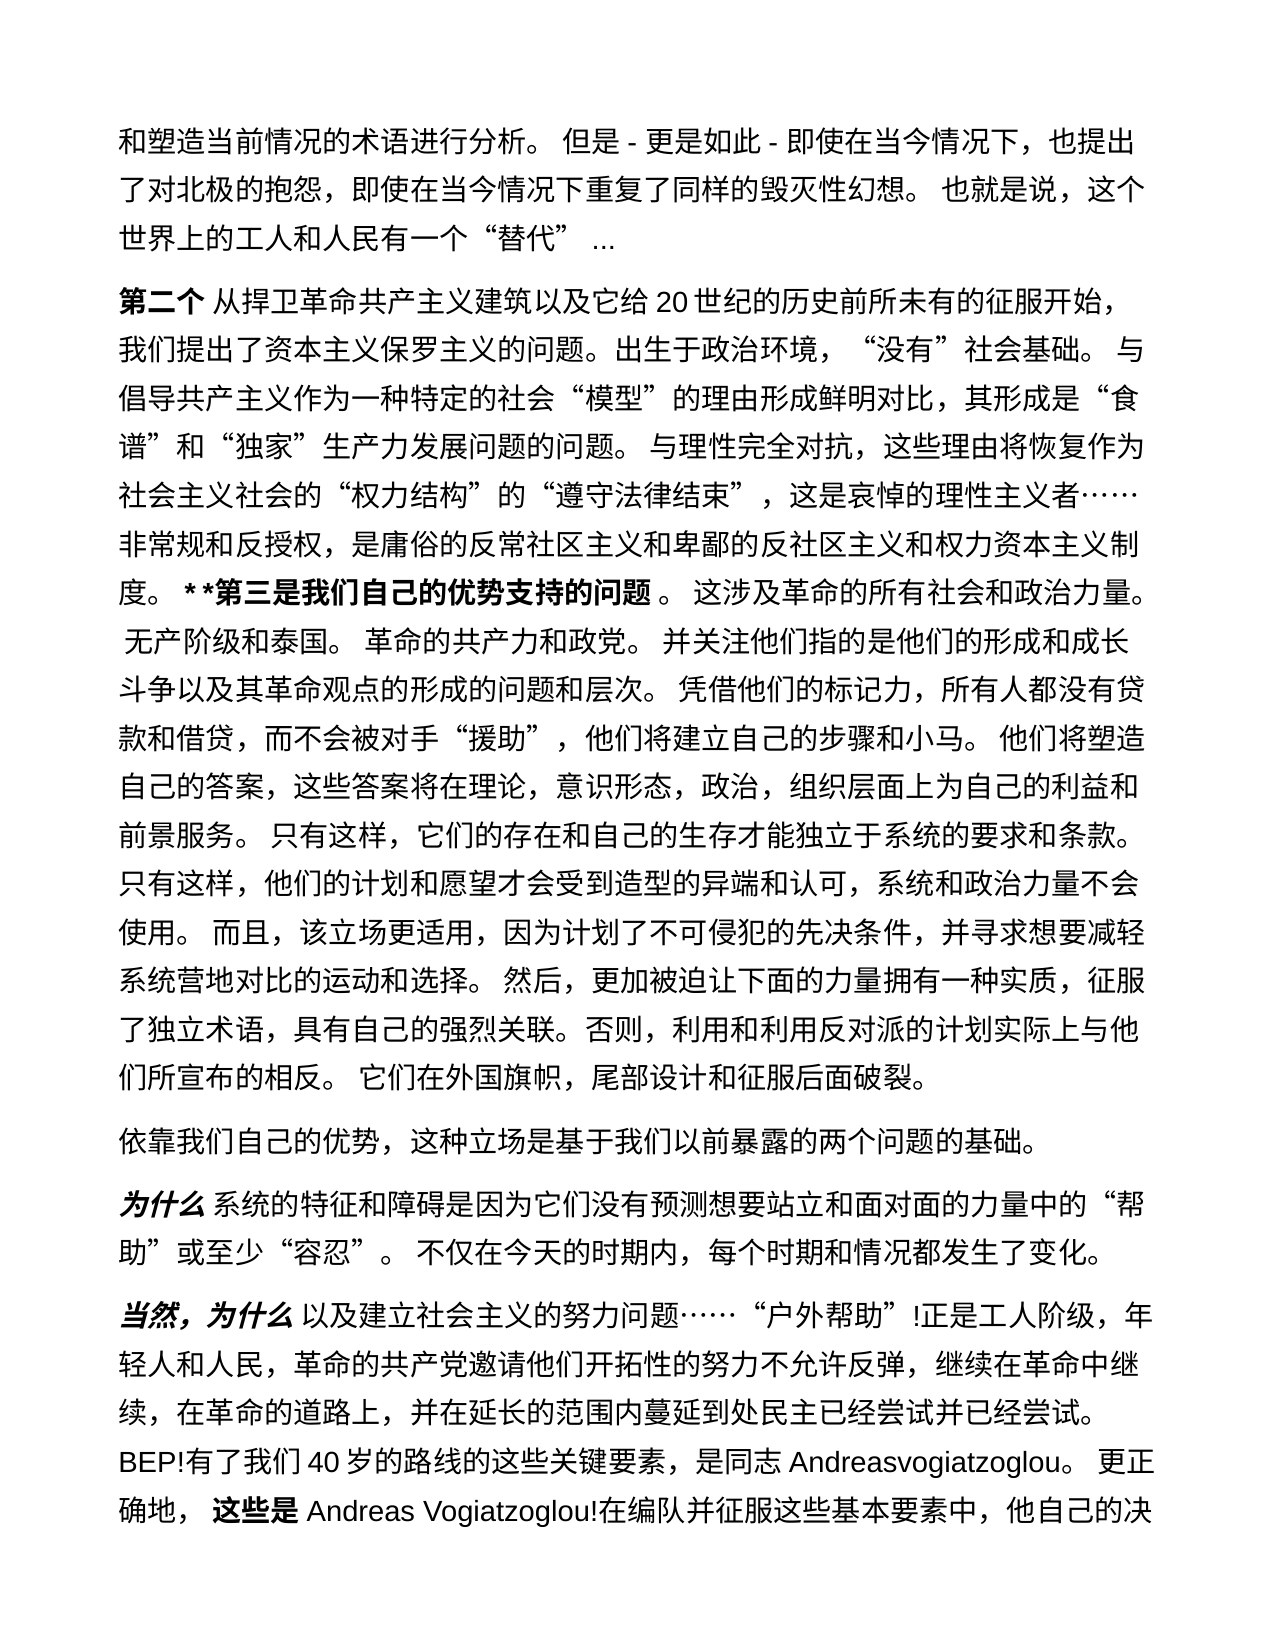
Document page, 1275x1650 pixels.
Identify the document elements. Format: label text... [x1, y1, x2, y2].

text 依靠我们自己的优势，这种立场是基于我们以前暴露的两个问题的基础。 [118, 1118, 1157, 1160]
text 第二个 从捍卫革命共产主义建筑以及它给20世纪的历史前所未有的征服开始，我们提出了资本主义保罗主义的问题。出生于政治环境，“没有”社会基础。 与倡导共产主义作为一种特定的社会“模型”的理由形成鲜明对比，其形成是“食谱”和“独家”生产力发展问题的问题。 与理性完全对抗，这些理由将恢复作为社会主义社会的“权力结构”的“遵守法律结束”，这是哀悼的理性主义者……非常规和反授权，是庸俗的反常社区主义和卑鄙的反社区主义和权力资本主义制度。 * *第三是我们自己的优势支持的问题 。 这涉及革命的所有社会和政治力量。 无产阶级和泰国。 革命的共产力和政党。 并关注他们指的是他们的形成和成长斗争以及其革命观点的形成的问题和层次。 凭借他们的标记力，所有人都没有贷款和借贷，而不会被对手“援助”，他们将建立自己的步骤和小马。 他们将塑造自己的答案，这些答案将在理论，意识形态，政治，组织层面上为自己的利益和前景服务。 只有这样，它们的存在和自己的生存才能独立于系统的要求和条款。 只有这样，他们的计划和愿望才会受到造型的异端和认可，系统和政治力量不会使用。 而且，该立场更适用，因为计划了不可侵犯的先决条件，并寻求想要减轻系统营地对比的运动和选择。 然后，更加被迫让下面的力量拥有一种实质，征服了独立术语，具有自己的强烈关联。否则，利用和利用反对派的计划实际上与他们所宣布的相反。 它们在外国旗帜，尾部设计和征服后面破裂。 [118, 278, 1157, 1097]
text 为什么 系统的特征和障碍是因为它们没有预测想要站立和面对面的力量中的“帮助”或至少“容忍”。 不仅在今天的时期内，每个时期和情况都发生了变化。 [118, 1181, 1157, 1272]
text 和塑造当前情况的术语进行分析。 但是 - 更是如此 - 即使在当今情况下，也提出了对北极的抱怨，即使在当今情况下重复了同样的毁灭性幻想。 也就是说，这个世界上的工人和人民有一个“替代” ... [118, 118, 1157, 257]
text 当然，为什么 以及建立社会主义的努力问题……“户外帮助”!正是工人阶级，年轻人和人民，革命的共产党邀请他们开拓性的努力不允许反弹，继续在革命中继续，在革命的道路上，并在延长的范围内蔓延到处民主已经尝试并已经尝试。BEP​​!有了我们40岁的路线的这些关键要素，是同志Andreasvogiatzoglou。 更正确地， 这些是 Andreas Vogiatzoglou!在编队并征服这些基本要素中，他自己的决 [118, 1293, 1157, 1529]
